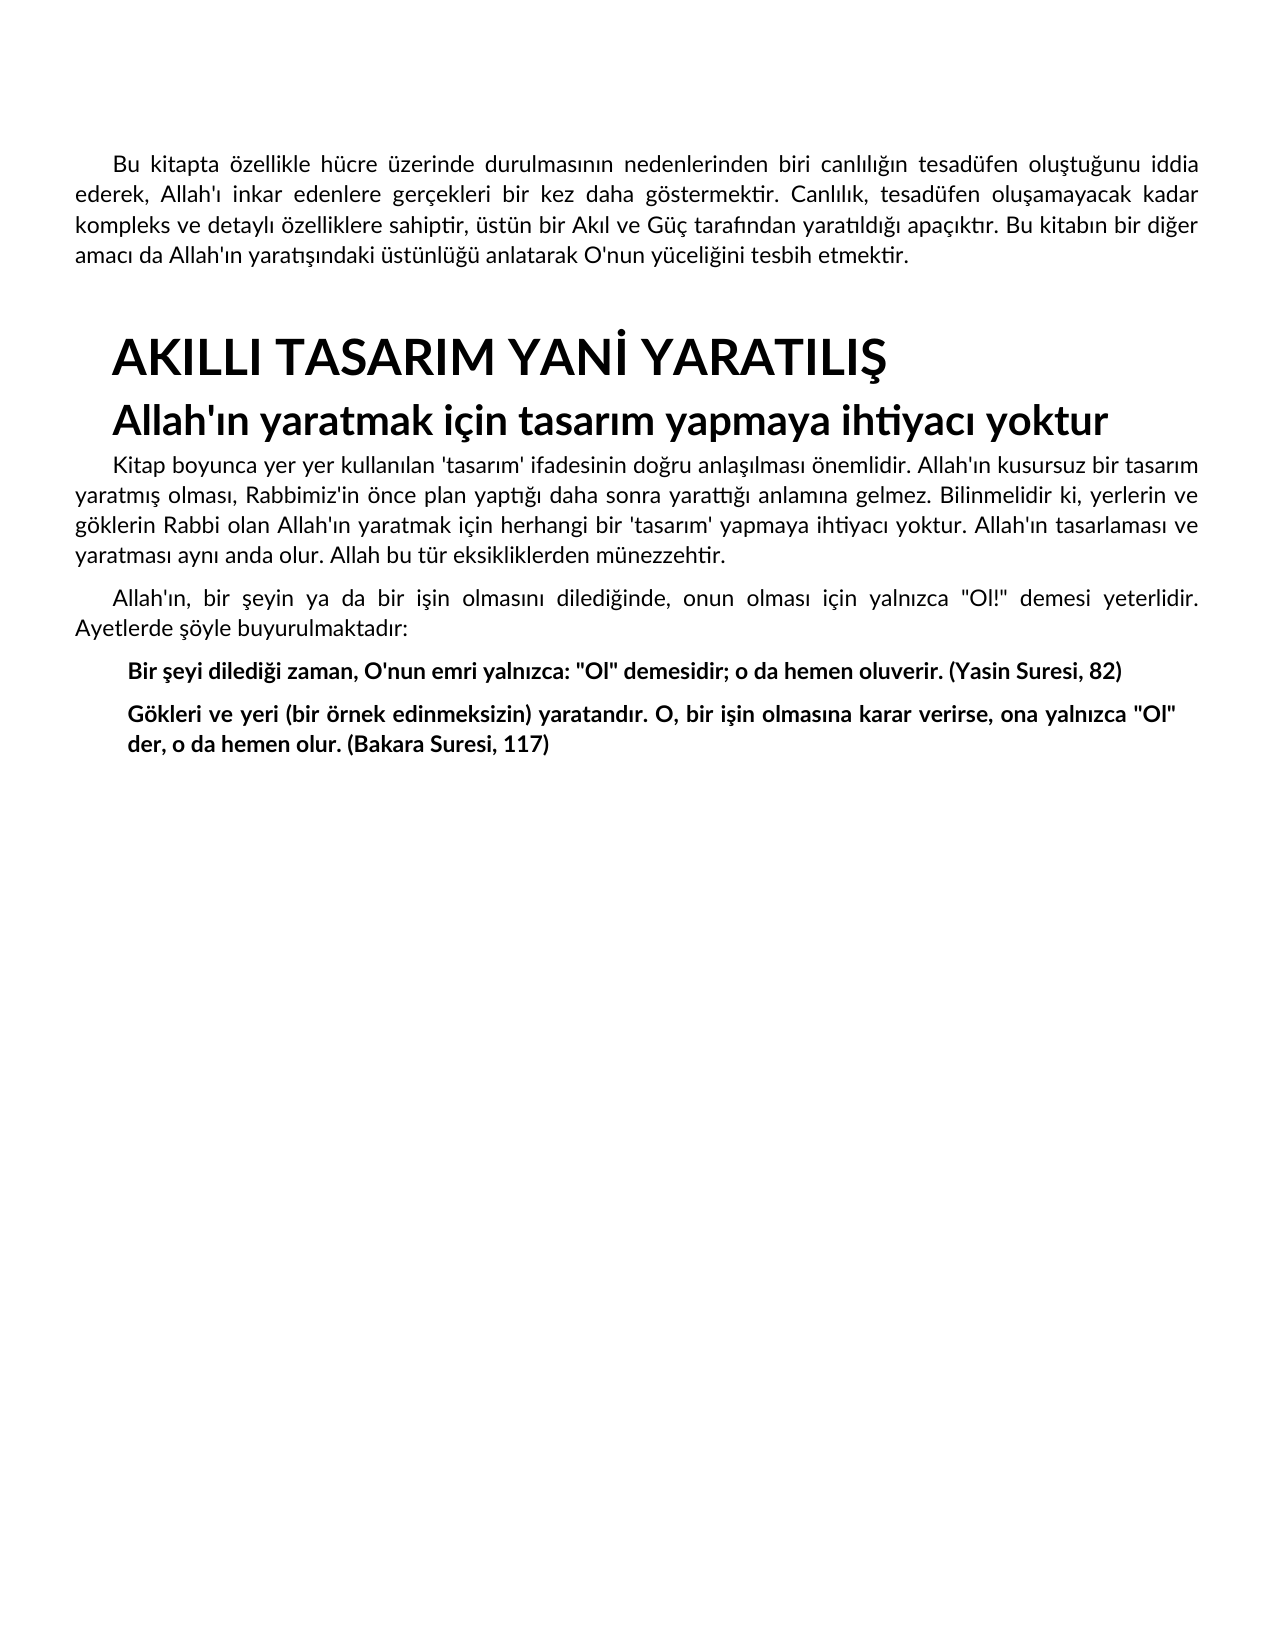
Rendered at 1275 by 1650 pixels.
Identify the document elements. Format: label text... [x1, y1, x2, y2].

text Bir şeyi dilediği zaman, O'nun emri yalnızca: "Ol" demesidir; o da hemen oluverir. (Yasin Suresi, 82) [127, 657, 1177, 684]
text Bu kitapta özellikle hücre üzerinde durulmasının nedenlerinden biri canlılığın tesadüfen oluştuğunu iddia ederek, Allah'ı inkar edenlere gerçekleri bir kez daha göstermektir. Canlılık, tesadüfen oluşamayacak kadar kompleks ve detaylı özelliklere sahiptir, üstün bir Akıl ve Güç tarafından yaratıldığı apaçıktır. Bu kitabın bir diğer amacı da Allah'ın yaratışındaki üstünlüğü anlatarak O'nun yüceliğini tesbih etmektir. [75, 150, 1200, 268]
subtitle Allah'ın yaratmak için tasarım yapmaya ihtiyacı yoktur [112, 394, 1200, 444]
subtitle AKILLI TASARIM YANİ YARATILIŞ [112, 326, 1200, 386]
text Gökleri ve yeri (bir örnek edinmeksizin) yaratandır. O, bir işin olmasına karar verirse, ona yalnızca "Ol" der, o da hemen olur. (Bakara Suresi, 117) [127, 699, 1177, 757]
text Allah'ın, bir şeyin ya da bir işin olmasını dilediğinde, onun olması için yalnızca "Ol!" demesi yeterlidir. Ayetlerde şöyle buyurulmaktadır: [75, 584, 1200, 642]
text Kitap boyunca yer yer kullanılan 'tasarım' ifadesinin doğru anlaşılması önemlidir. Allah'ın kusursuz bir tasarım yaratmış olması, Rabbimiz'in önce plan yaptığı daha sonra yarattığı anlamına gelmez. Bilinmelidir ki, yerlerin ve göklerin Rabbi olan Allah'ın yaratmak için herhangi bir 'tasarım' yapmaya ihtiyacı yoktur. Allah'ın tasarlaması ve yaratması aynı anda olur. Allah bu tür eksikliklerden münezzehtir. [75, 451, 1200, 569]
